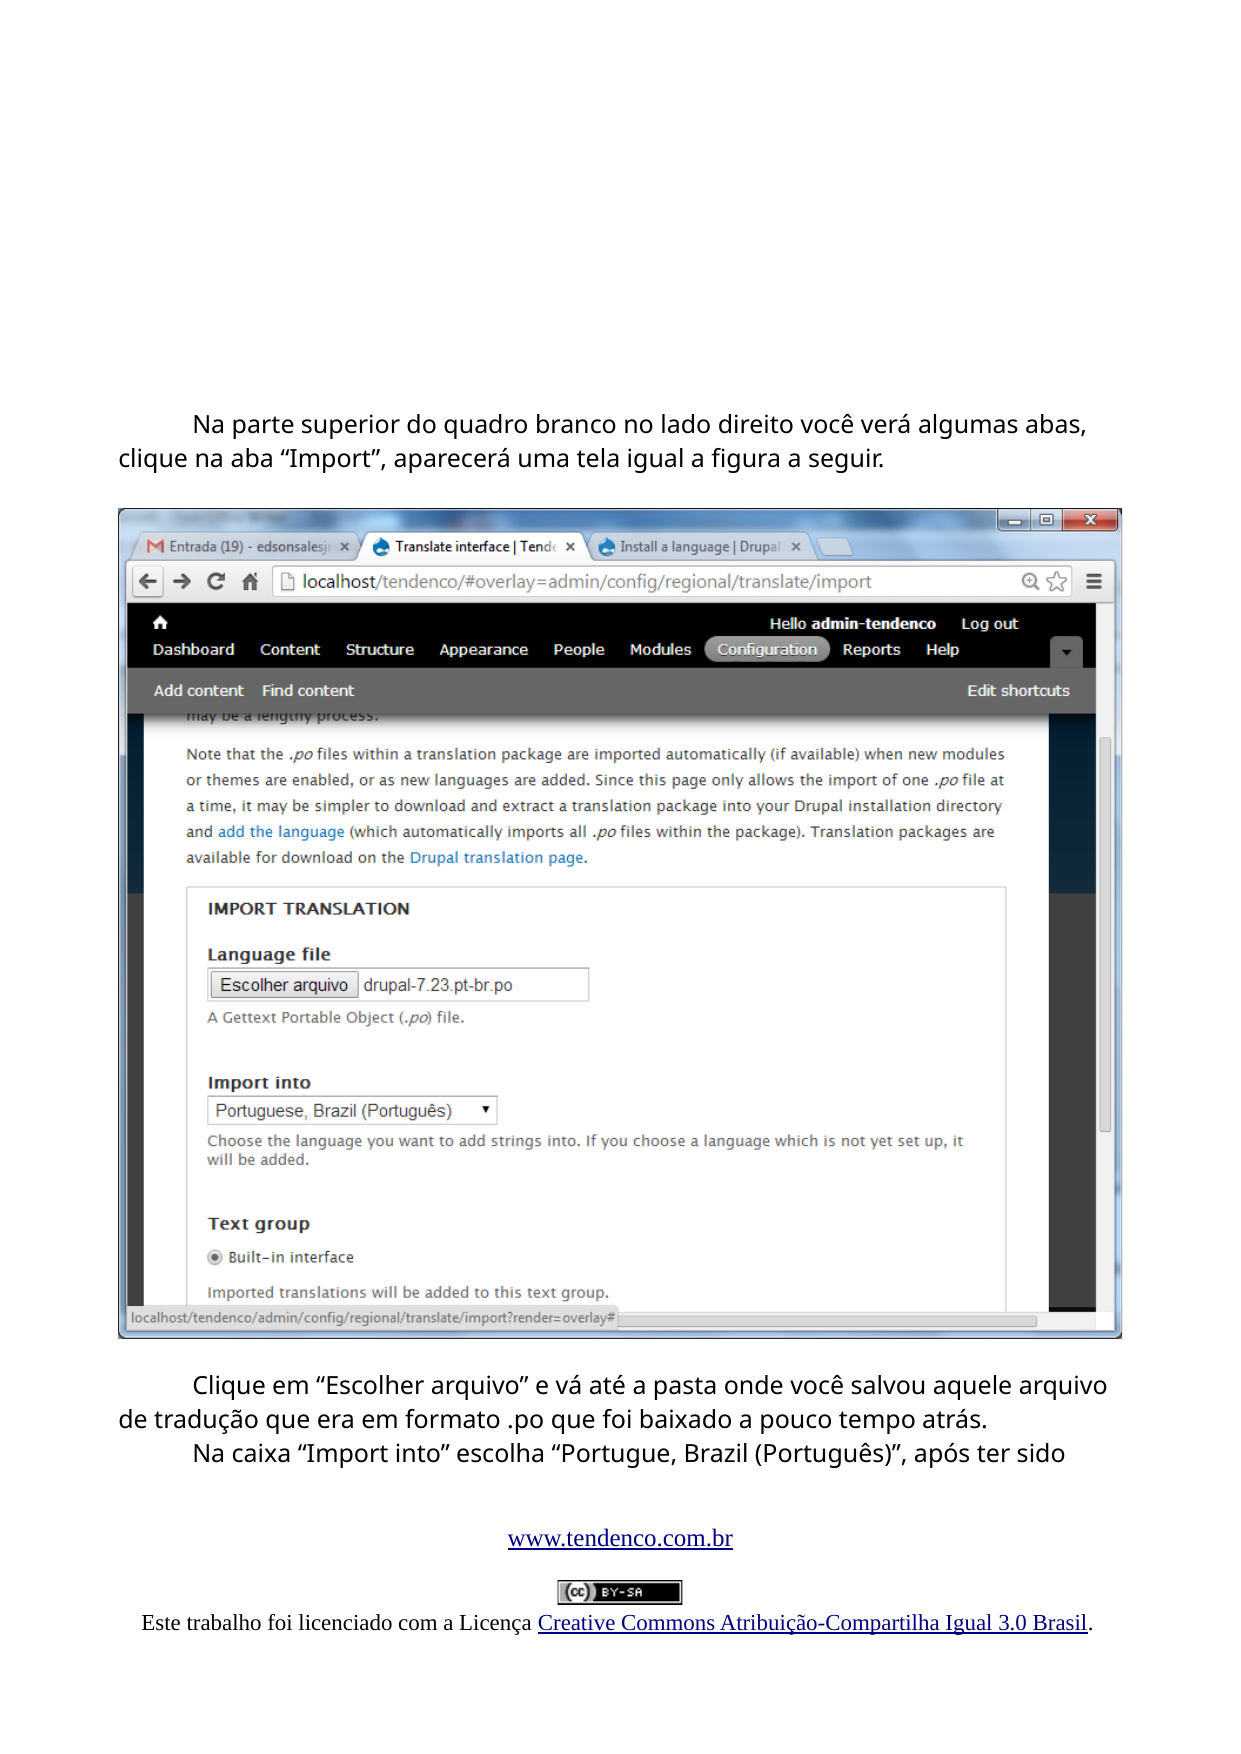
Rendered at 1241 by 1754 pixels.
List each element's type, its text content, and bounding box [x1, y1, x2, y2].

text Na caixa “Import into” escolha “Portugue, Brazil (Português)”, após ter sido [118, 1436, 1122, 1469]
picture [118, 508, 1123, 1339]
text Na parte superior do quadro branco no lado direito você verá algumas abas, clique na aba “Import”, aparecerá uma tela igual a figura a seguir. [118, 406, 1122, 474]
text Clique em “Escolher arquivo” e vá até a pasta onde você salvou aquele arquivo de tradução que era em formato .po que foi baixado a pouco tempo atrás. [118, 1367, 1122, 1436]
picture [557, 1580, 683, 1605]
